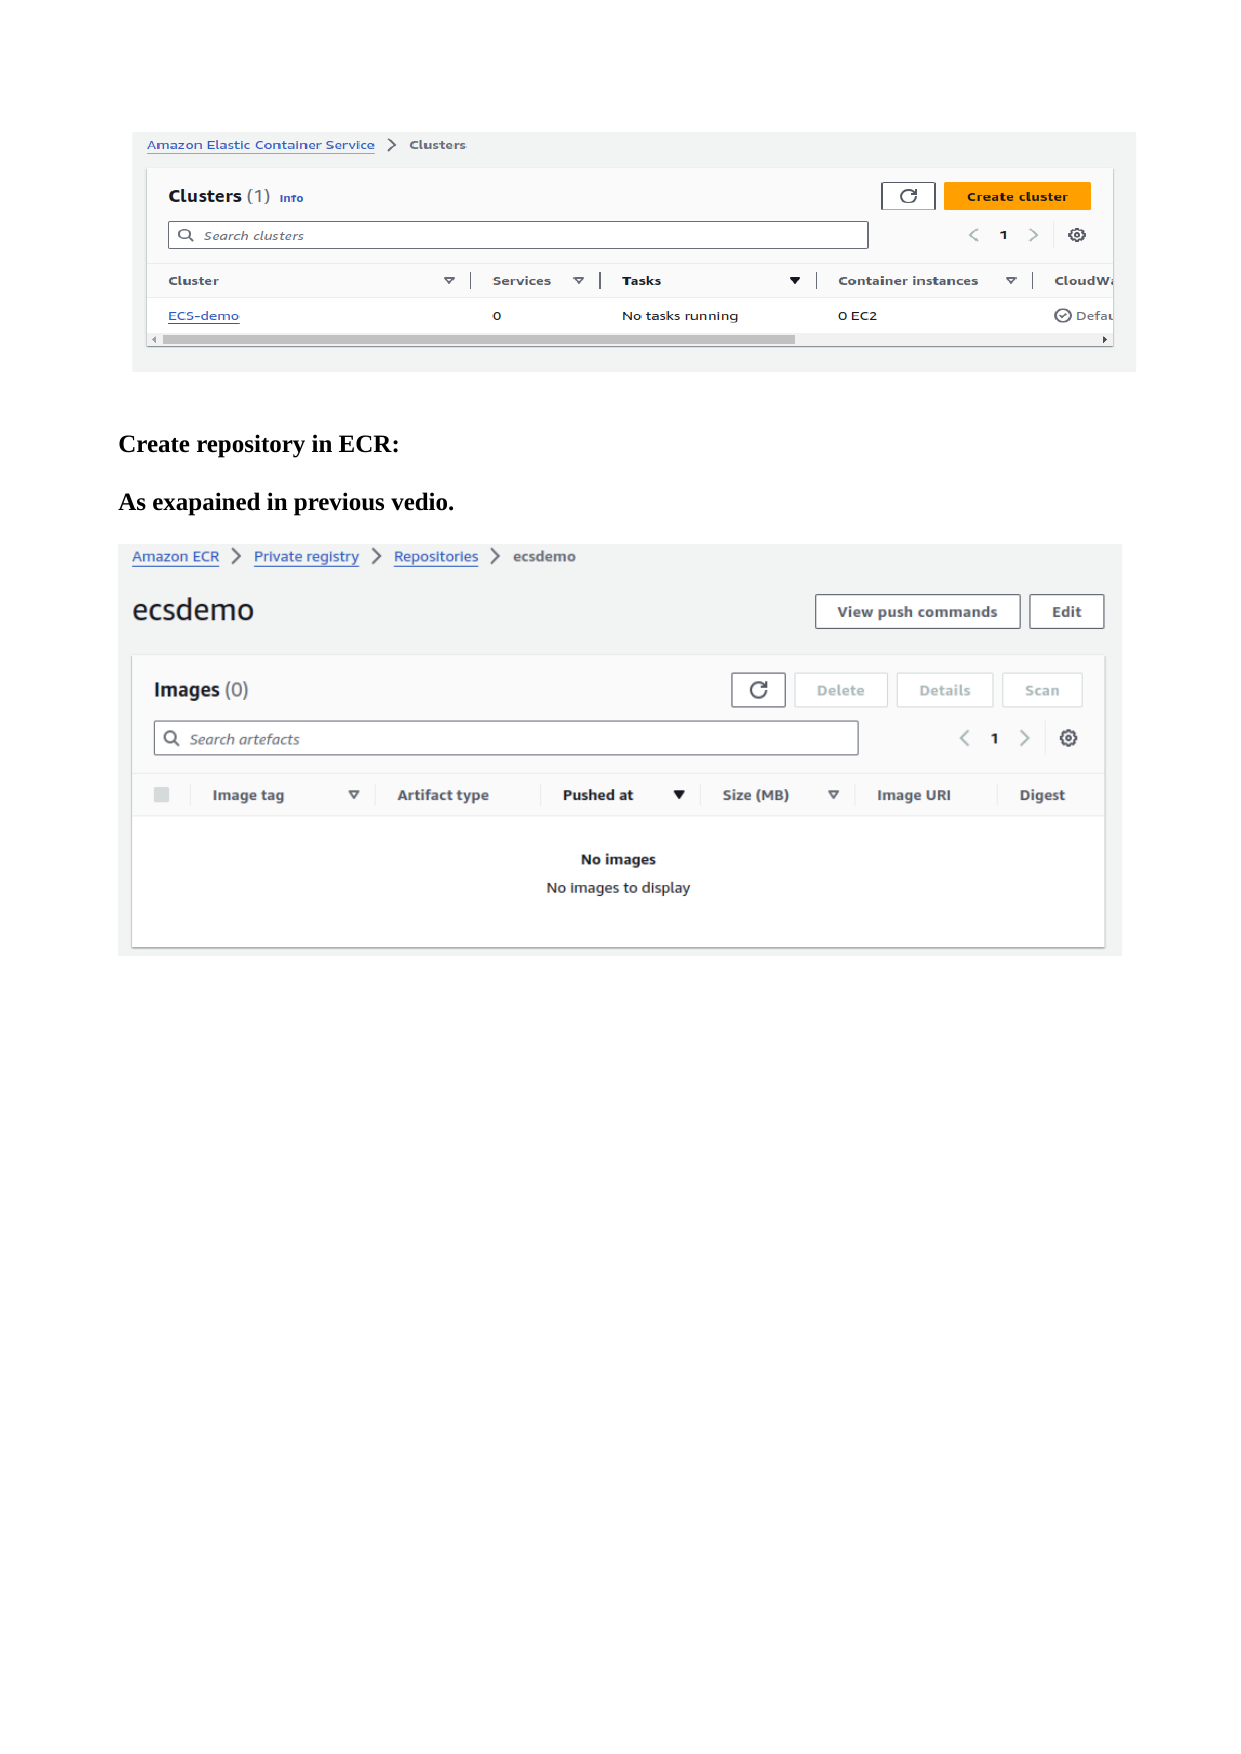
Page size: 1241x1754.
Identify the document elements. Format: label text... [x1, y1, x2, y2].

text Create repository in ECR: [118, 429, 1122, 458]
text As exapained in previous vedio. [118, 487, 1122, 516]
picture [118, 544, 1123, 956]
picture [132, 132, 1137, 372]
